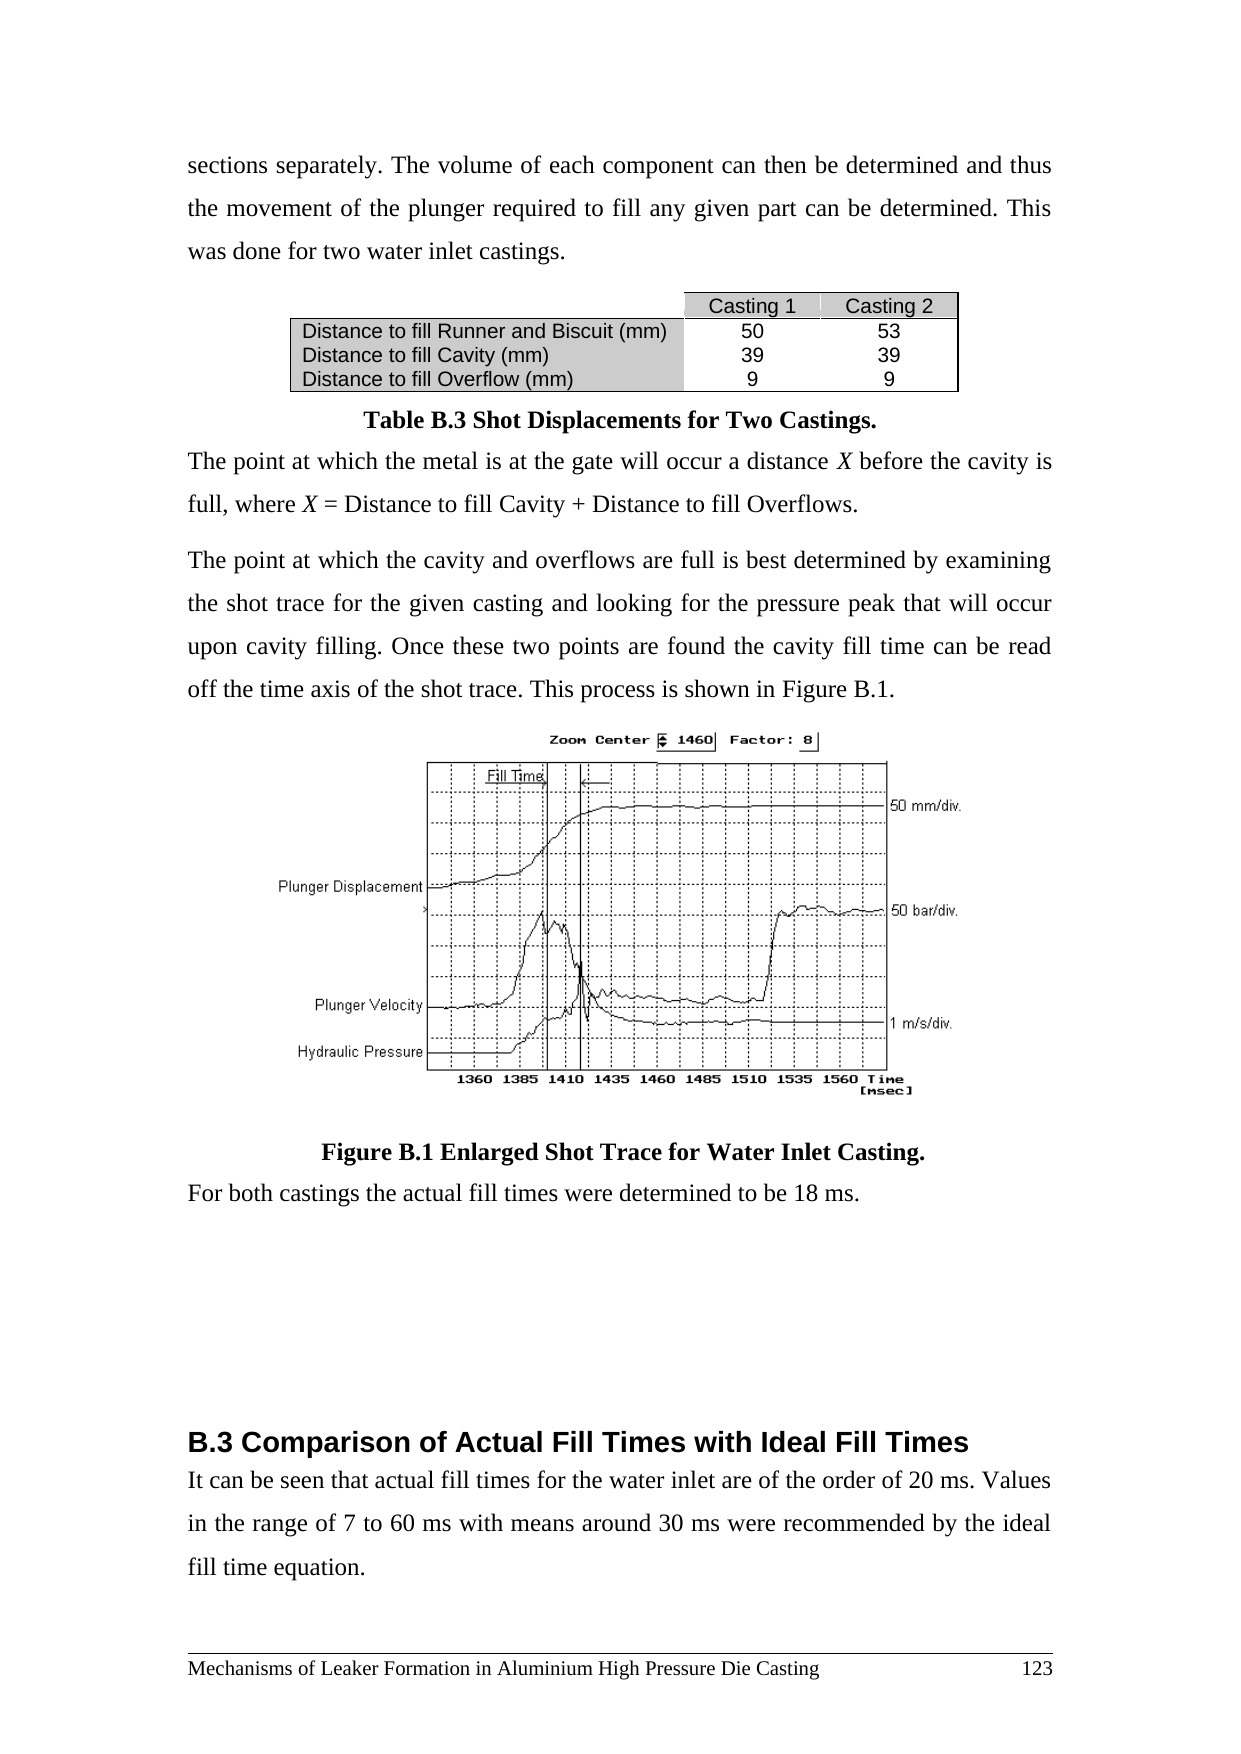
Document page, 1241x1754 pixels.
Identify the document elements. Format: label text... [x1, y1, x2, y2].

table_header Casting 1 [684, 293, 820, 317]
text For both castings the actual fill times were determined to be 18 ms. [187, 1178, 1053, 1207]
table_cell Distance to fill Overflow (mm) [291, 367, 684, 391]
table_cell 9 [820, 367, 957, 391]
text The point at which the metal is at the gate will occur a distance X before the cavity is full, where X = Distance to fill Cavity + Distance to fill Overflows. [187, 446, 1053, 518]
table_header [291, 292, 684, 317]
table_cell Distance to fill Runner and Biscuit (mm) [291, 319, 684, 343]
table_cell 50 [684, 319, 820, 343]
table_cell [176, 367, 290, 391]
table_cell 39 [820, 343, 957, 367]
table_cell 53 [820, 319, 957, 343]
table_cell 9 [684, 367, 820, 391]
picture [276, 730, 964, 1098]
table_cell [176, 318, 290, 343]
text It can be seen that actual fill times for the water inlet are of the order of 20 ms. Values in the range of 7 to 60 ms with means around 30 ms were recommended by the ideal fill time equation. [187, 1465, 1053, 1580]
subtitle Comparison of Actual Fill Times with Ideal Fill Times [187, 1426, 1053, 1459]
table_header Casting 2 [820, 293, 957, 317]
table_cell 39 [684, 343, 820, 367]
table_cell Distance to fill Cavity (mm) [291, 343, 684, 367]
text The point at which the cavity and overflows are full is best determined by examining the shot trace for the given casting and looking for the pressure peak that will occur upon cavity filling. Once these two points are found the cavity fill time can be read off the time axis of the shot trace. This process is shown in Figure B .1. [187, 545, 1053, 703]
text Figure B.1 Enlarged Shot Trace for Water Inlet Casting. [187, 1137, 1053, 1166]
table_header [176, 292, 291, 317]
text Table B.3 Shot Displacements for Two Castings. [187, 405, 1053, 434]
table_cell [176, 343, 290, 367]
text sections separately. The volume of each component can then be determined and thus the movement of the plunger required to fill any given part can be determined. This was done for two water inlet castings. [187, 150, 1053, 265]
